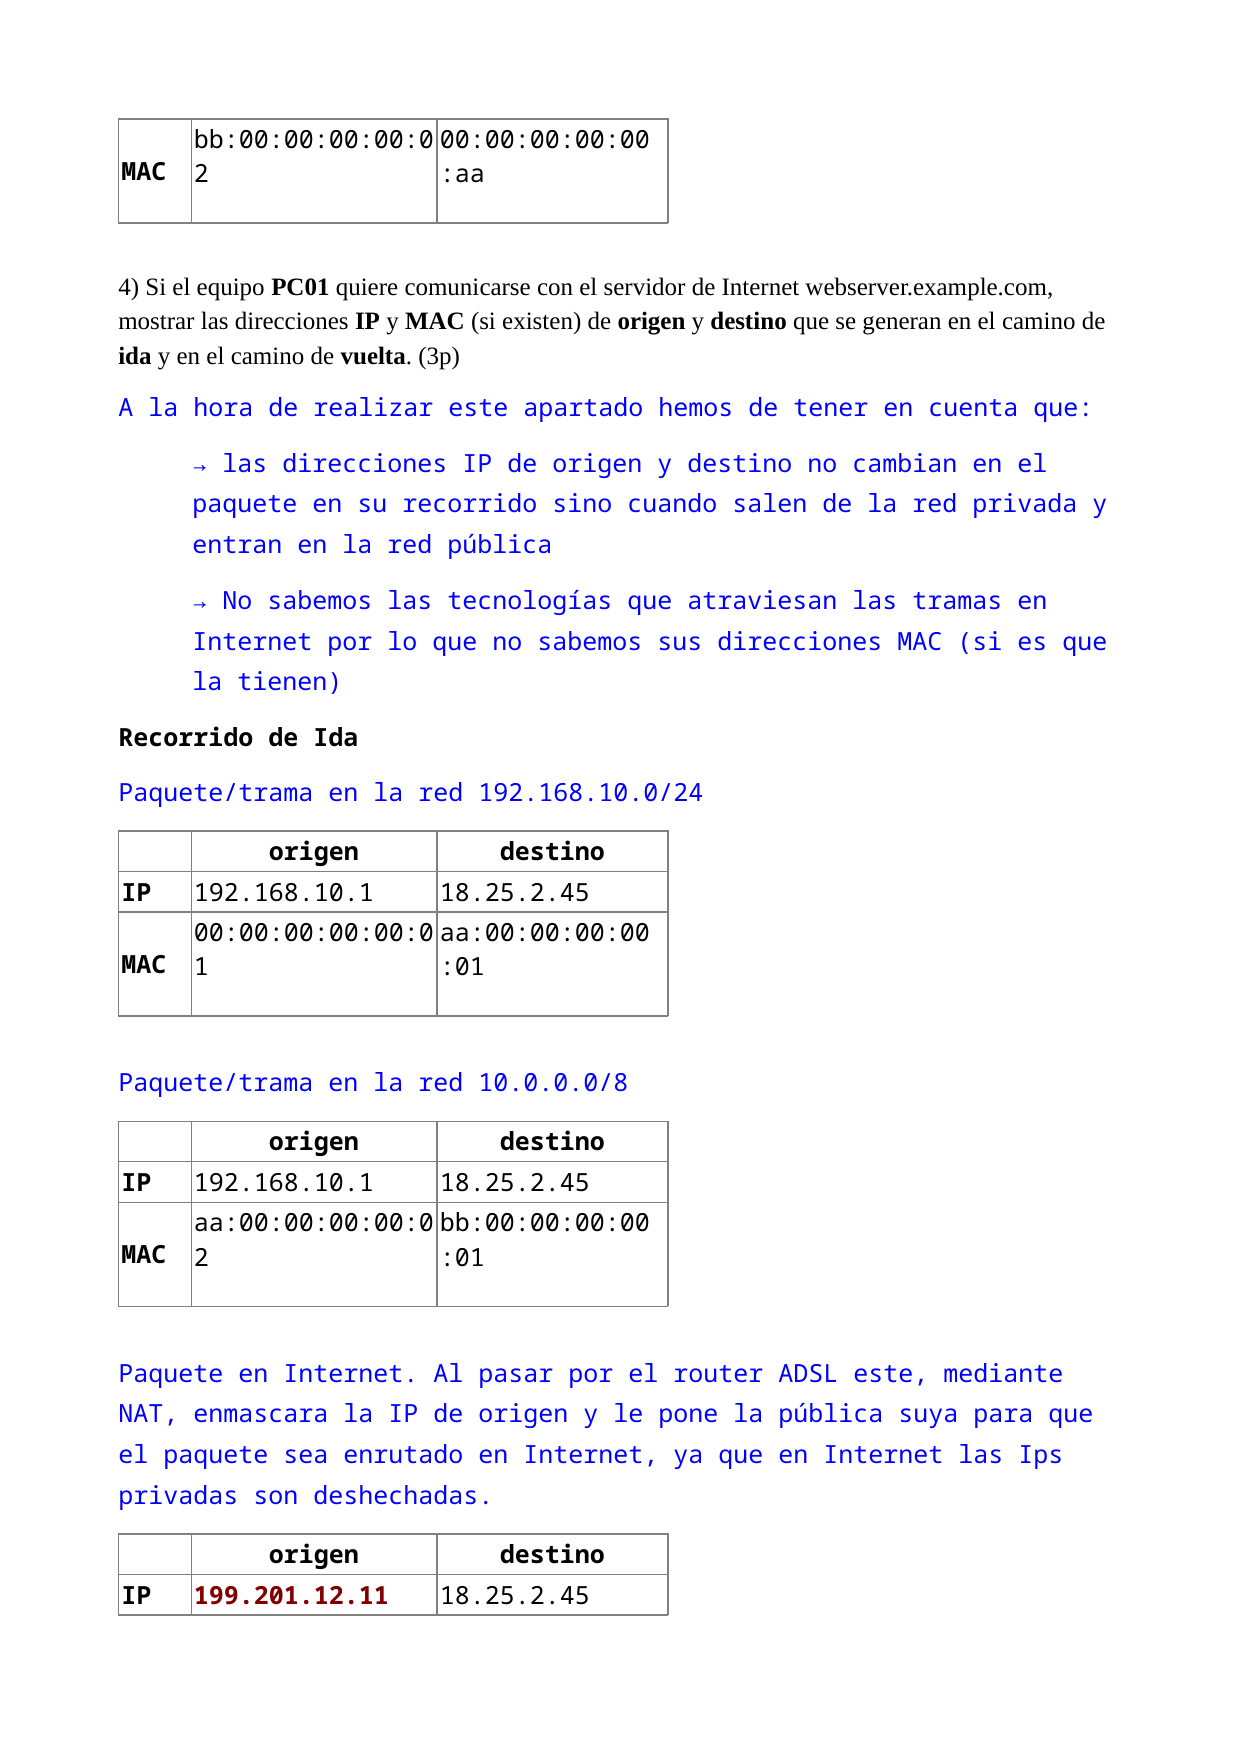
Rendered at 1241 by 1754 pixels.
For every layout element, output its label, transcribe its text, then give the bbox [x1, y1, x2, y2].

table_cell 18.25.2.45 [438, 1162, 667, 1202]
text → No sabemos las tecnologías que atraviesan las tramas en Internet por lo que no sabemos sus direcciones MAC (si es que la tienen) [192, 582, 1122, 698]
table_cell IP [119, 1162, 191, 1202]
table_cell 199.201.12.11 [192, 1575, 436, 1614]
table_header [119, 1122, 191, 1161]
text Recorrido de Ida [118, 719, 1122, 753]
table_cell 00:00:00:00:00:aa [438, 120, 667, 222]
table_header destino [438, 832, 667, 871]
text Paquete en Internet. Al pasar por el router ADSL este, mediante NAT, enmascara la IP de origen y le pone la pública suya para que el paquete sea enrutado en Internet, ya que en Internet las Ips privadas son deshechadas. [118, 1355, 1122, 1512]
table_header origen [192, 1122, 436, 1161]
table_cell bb:00:00:00:00:02 [192, 120, 436, 222]
table_cell IP [119, 1575, 191, 1614]
text → las direcciones IP de origen y destino no cambian en el paquete en su recorrido sino cuando salen de la red privada y entran en la red pública [192, 445, 1122, 561]
table_cell 18.25.2.45 [438, 872, 667, 911]
table_cell aa:00:00:00:00:02 [192, 1203, 436, 1306]
table_header origen [192, 832, 436, 871]
table_cell 18.25.2.45 [438, 1575, 667, 1614]
table_cell 192.168.10.1 [192, 1162, 436, 1202]
table_cell aa:00:00:00:00:01 [438, 913, 667, 1015]
text A la hora de realizar este apartado hemos de tener en cuenta que: [118, 390, 1122, 424]
table_cell 192.168.10.1 [192, 872, 436, 911]
table_header destino [438, 1122, 667, 1161]
table_header [119, 1535, 191, 1574]
table_cell MAC [119, 1203, 191, 1306]
table_cell IP [119, 872, 191, 911]
table_cell 00:00:00:00:00:01 [192, 913, 436, 1015]
text 4) Si el equipo PC01 quiere comunicarse con el servidor de Internet webserver.example.com, mostrar las direcciones IP y MAC (si existen) de origen y destino que se generan en el camino de ida y en el camino de vuelta. (3p) [118, 272, 1122, 369]
table_header destino [438, 1535, 667, 1574]
table_cell bb:00:00:00:00:01 [438, 1203, 667, 1306]
table_header origen [192, 1535, 436, 1574]
table_cell MAC [119, 913, 191, 1015]
table_cell MAC [119, 120, 191, 222]
text Paquete/trama en la red 192.168.10.0/24 [118, 775, 1122, 809]
table_header [119, 832, 191, 871]
text Paquete/trama en la red 10.0.0.0/8 [118, 1065, 1122, 1099]
